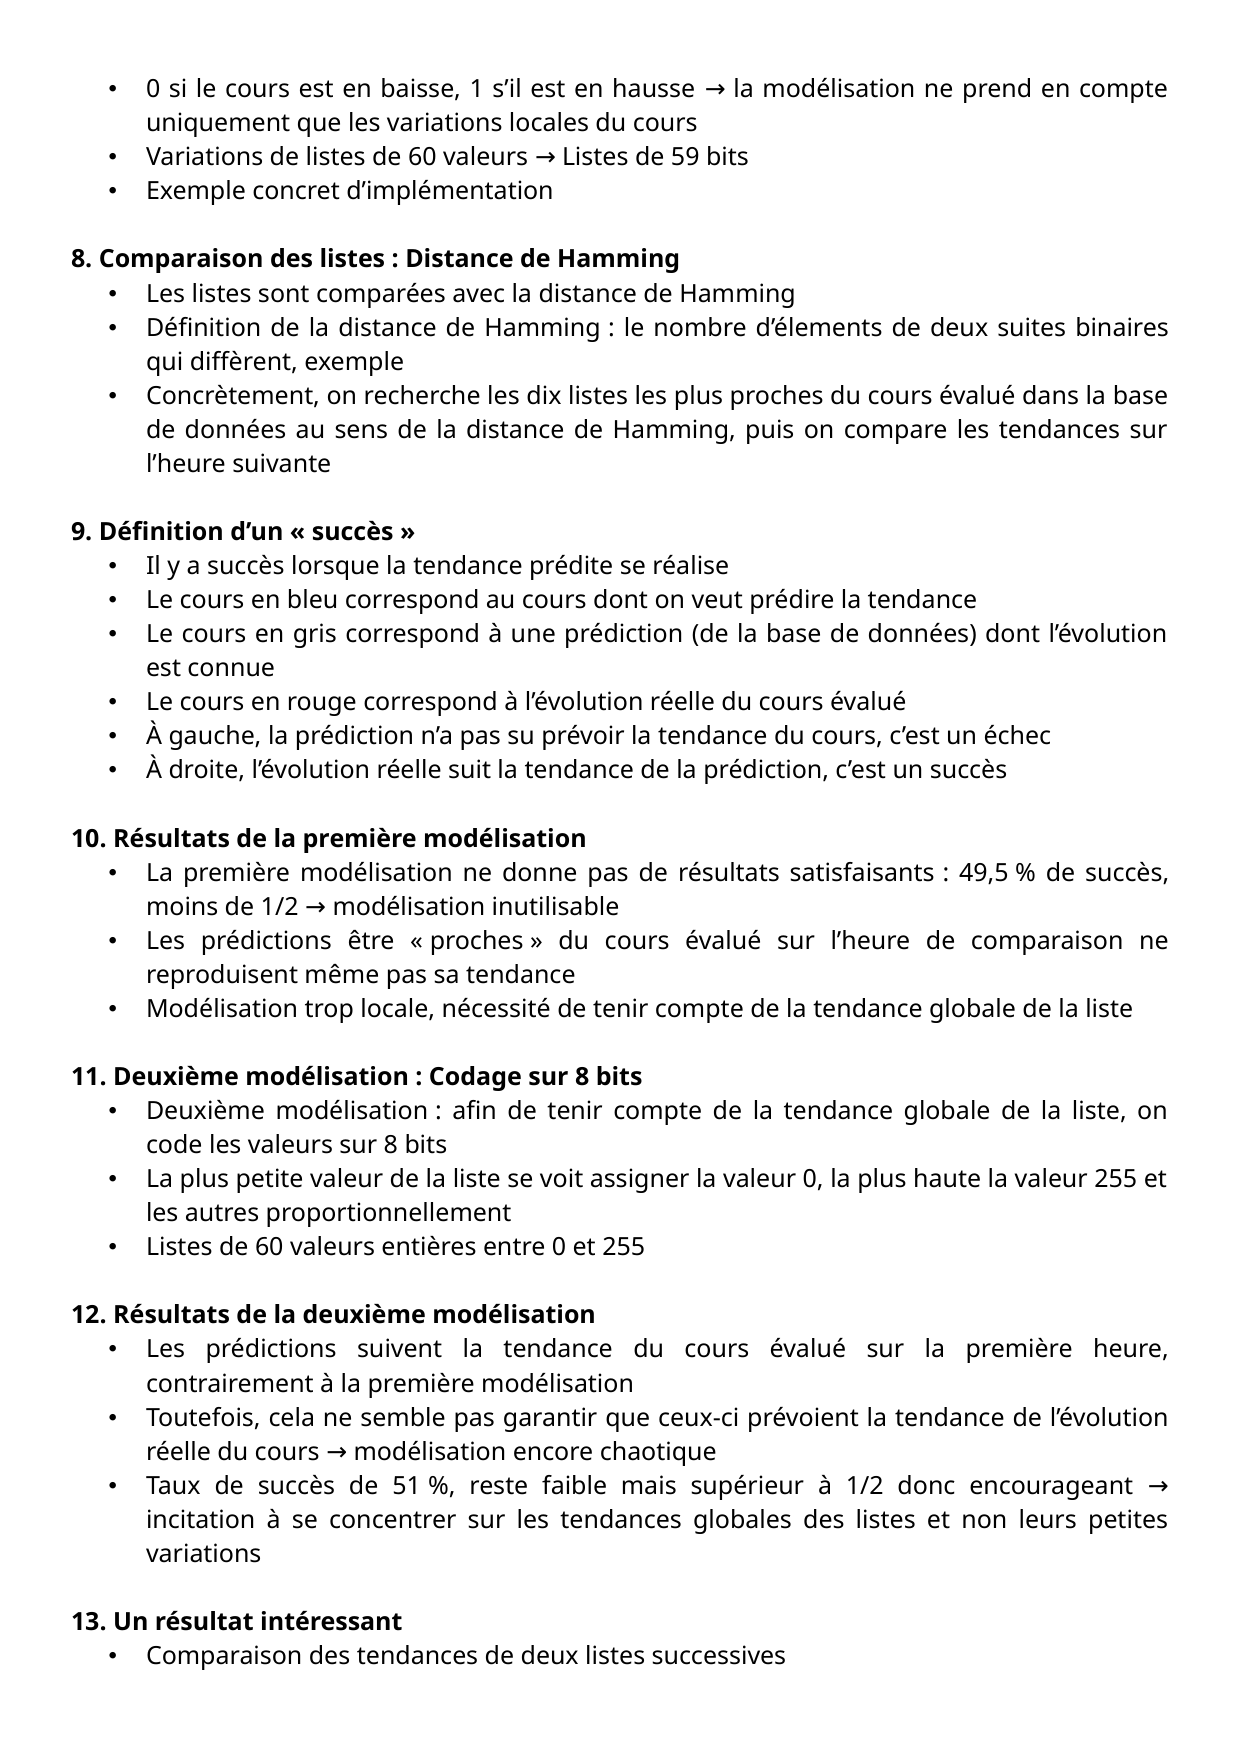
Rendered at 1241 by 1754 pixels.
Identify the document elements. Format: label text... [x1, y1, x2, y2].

list Taux de succès de 51 %, reste faible mais supérieur à 1/2 donc encourageant → incitation à se concentrer sur les tendances globales des listes et non leurs petites variations [108, 1467, 1169, 1569]
list Le cours en bleu correspond au cours dont on veut prédire la tendance [108, 582, 1169, 616]
list Définition de la distance de Hamming : le nombre d’élements de deux suites binaires qui diffèrent, exemple [108, 309, 1169, 377]
text 11. Deuxième modélisation : Codage sur 8 bits [71, 1059, 1169, 1093]
list Le cours en rouge correspond à l’évolution réelle du cours évalué [108, 684, 1169, 718]
text 8. Comparaison des listes : Distance de Hamming [71, 241, 1169, 275]
text 12. Résultats de la deuxième modélisation [71, 1297, 1169, 1331]
list Les listes sont comparées avec la distance de Hamming [108, 275, 1169, 309]
list Exemple concret d’implémentation [108, 173, 1169, 207]
list Listes de 60 valeurs entières entre 0 et 255 [108, 1229, 1169, 1263]
list Modélisation trop locale, nécessité de tenir compte de la tendance globale de la liste [108, 991, 1169, 1024]
list 0 si le cours est en baisse, 1 s’il est en hausse → la modélisation ne prend en compte uniquement que les variations locales du cours [108, 71, 1169, 139]
text 13. Un résultat intéressant [71, 1604, 1169, 1638]
list Les prédictions suivent la tendance du cours évalué sur la première heure, contrairement à la première modélisation [108, 1331, 1169, 1399]
list La première modélisation ne donne pas de résultats satisfaisants : 49,5 % de succès, moins de 1/2 → modélisation inutilisable [108, 854, 1169, 922]
text 10. Résultats de la première modélisation [71, 820, 1169, 854]
list Variations de listes de 60 valeurs → Listes de 59 bits [108, 139, 1169, 173]
list Le cours en gris correspond à une prédiction (de la base de données) dont l’évolution est connue [108, 616, 1169, 684]
list Concrètement, on recherche les dix listes les plus proches du cours évalué dans la base de données au sens de la distance de Hamming, puis on compare les tendances sur l’heure suivante [108, 377, 1169, 479]
text 9. Définition d’un « succès » [71, 514, 1169, 548]
list À gauche, la prédiction n’a pas su prévoir la tendance du cours, c’est un échec [108, 718, 1169, 752]
list Comparaison des tendances de deux listes successives [108, 1638, 1169, 1672]
list Deuxième modélisation : afin de tenir compte de la tendance globale de la liste, on code les valeurs sur 8 bits [108, 1093, 1169, 1161]
list Les prédictions être « proches » du cours évalué sur l’heure de comparaison ne reproduisent même pas sa tendance [108, 922, 1169, 991]
list Toutefois, cela ne semble pas garantir que ceux-ci prévoient la tendance de l’évolution réelle du cours → modélisation encore chaotique [108, 1399, 1169, 1467]
list Il y a succès lorsque la tendance prédite se réalise [108, 548, 1169, 582]
list À droite, l’évolution réelle suit la tendance de la prédiction, c’est un succès [108, 752, 1169, 786]
list La plus petite valeur de la liste se voit assigner la valeur 0, la plus haute la valeur 255 et les autres proportionnellement [108, 1161, 1169, 1229]
